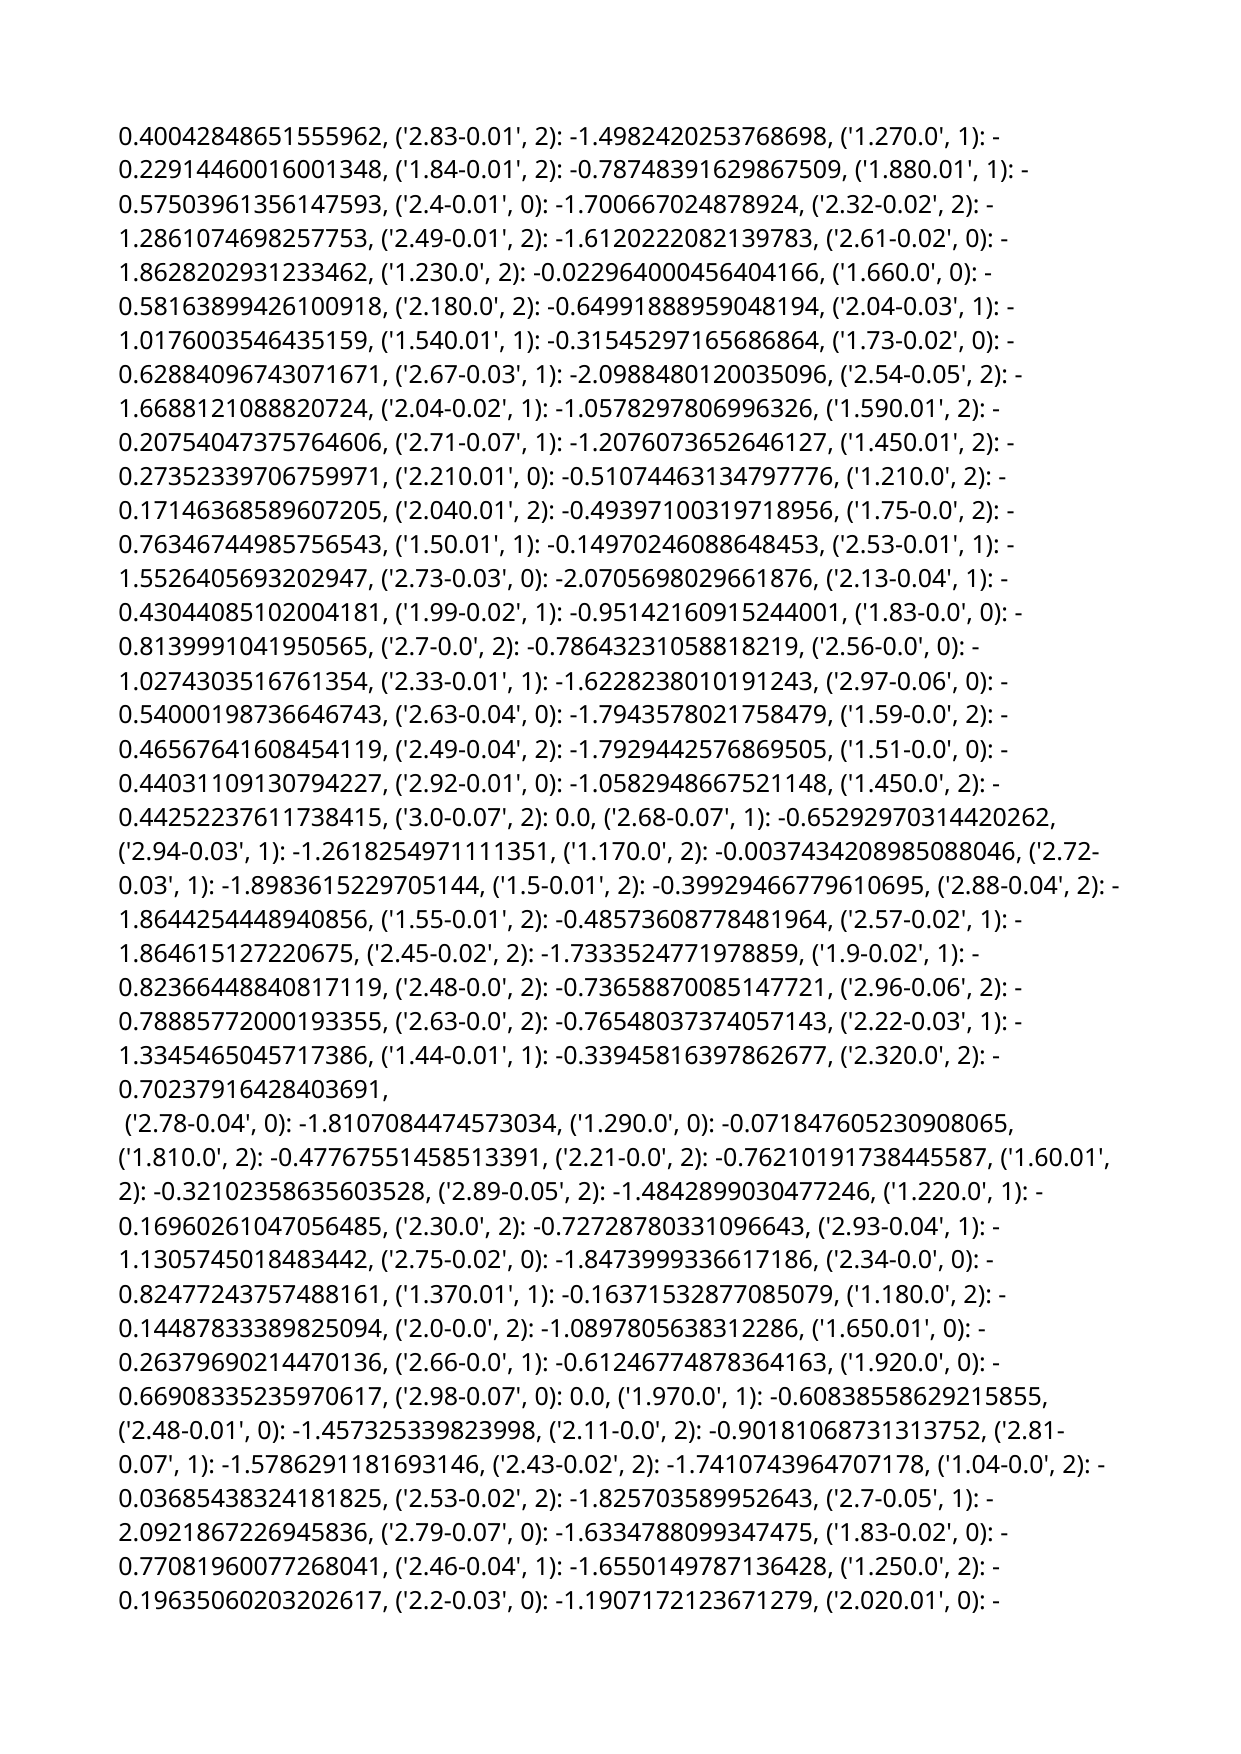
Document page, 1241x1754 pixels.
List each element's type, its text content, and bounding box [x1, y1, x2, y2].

text -0.40042848651555962, ('2.83-0.01', 2): -1.4982420253768698, ('1.270.0', 1): -0.22914460016001348, ('1.84-0.01', 2): -0.78748391629867509, ('1.880.01', 1): -0.57503961356147593, ('2.4-0.01', 0): -1.700667024878924, ('2.32-0.02', 2): -1.2861074698257753, ('2.49-0.01', 2): -1.6120222082139783, ('2.61-0.02', 0): -1.8628202931233462, ('1.230.0', 2): -0.022964000456404166, ('1.660.0', 0): -0.58163899426100918, ('2.180.0', 2): -0.64991888959048194, ('2.04-0.03', 1): -1.0176003546435159, ('1.540.01', 1): -0.31545297165686864, ('1.73-0.02', 0): -0.62884096743071671, ('2.67-0.03', 1): -2.0988480120035096, ('2.54-0.05', 2): -1.6688121088820724, ('2.04-0.02', 1): -1.0578297806996326, ('1.590.01', 2): -0.20754047375764606, ('2.71-0.07', 1): -1.2076073652646127, ('1.450.01', 2): -0.27352339706759971, ('2.210.01', 0): -0.51074463134797776, ('1.210.0', 2): -0.17146368589607205, ('2.040.01', 2): -0.49397100319718956, ('1.75-0.0', 2): -0.76346744985756543, ('1.50.01', 1): -0.14970246088648453, ('2.53-0.01', 1): -1.5526405693202947, ('2.73-0.03', 0): -2.0705698029661876, ('2.13-0.04', 1): -0.43044085102004181, ('1.99-0.02', 1): -0.95142160915244001, ('1.83-0.0', 0): -0.8139991041950565, ('2.7-0.0', 2): -0.78643231058818219, ('2.56-0.0', 0): -1.0274303516761354, ('2.33-0.01', 1): -1.6228238010191243, ('2.97-0.06', 0): -0.54000198736646743, ('2.63-0.04', 0): -1.7943578021758479, ('1.59-0.0', 2): -0.46567641608454119, ('2.49-0.04', 2): -1.7929442576869505, ('1.51-0.0', 0): -0.44031109130794227, ('2.92-0.01', 0): -1.0582948667521148, ('1.450.0', 2): -0.44252237611738415, ('3.0-0.07', 2): 0.0, ('2.68-0.07', 1): -0.65292970314420262, ('2.94-0.03', 1): -1.2618254971111351, ('1.170.0', 2): -0.0037434208985088046, ('2.72-0.03', 1): -1.8983615229705144, ('1.5-0.01', 2): -0.39929466779610695, ('2.88-0.04', 2): -1.8644254448940856, ('1.55-0.01', 2): -0.48573608778481964, ('2.57-0.02', 1): -1.864615127220675, ('2.45-0.02', 2): -1.7333524771978859, ('1.9-0.02', 1): -0.82366448840817119, ('2.48-0.0', 2): -0.73658870085147721, ('2.96-0.06', 2): -0.78885772000193355, ('2.63-0.0', 2): -0.76548037374057143, ('2.22-0.03', 1): -1.3345465045717386, ('1.44-0.01', 1): -0.33945816397862677, ('2.320.0', 2): -0.70237916428403691, [118, 118, 1122, 1106]
text ('2.78-0.04', 0): -1.8107084474573034, ('1.290.0', 0): -0.071847605230908065, ('1.810.0', 2): -0.47767551458513391, ('2.21-0.0', 2): -0.76210191738445587, ('1.60.01', 2): -0.32102358635603528, ('2.89-0.05', 2): -1.4842899030477246, ('1.220.0', 1): -0.16960261047056485, ('2.30.0', 2): -0.72728780331096643, ('2.93-0.04', 1): -1.1305745018483442, ('2.75-0.02', 0): -1.8473999336617186, ('2.34-0.0', 0): -0.82477243757488161, ('1.370.01', 1): -0.16371532877085079, ('1.180.0', 2): -0.14487833389825094, ('2.0-0.0', 2): -1.0897805638312286, ('1.650.01', 0): -0.26379690214470136, ('2.66-0.0', 1): -0.61246774878364163, ('1.920.0', 0): -0.66908335235970617, ('2.98-0.07', 0): 0.0, ('1.970.0', 1): -0.60838558629215855, ('2.48-0.01', 0): -1.457325339823998, ('2.11-0.0', 2): -0.90181068731313752, ('2.81-0.07', 1): -1.5786291181693146, ('2.43-0.02', 2): -1.7410743964707178, ('1.04-0.0', 2): -0.03685438324181825, ('2.53-0.02', 2): -1.825703589952643, ('2.7-0.05', 1): -2.0921867226945836, ('2.79-0.07', 0): -1.6334788099347475, ('1.83-0.02', 0): -0.77081960077268041, ('2.46-0.04', 1): -1.6550149787136428, ('1.250.0', 2): -0.19635060203202617, ('2.2-0.03', 0): -1.1907172123671279, ('2.020.01', 0): [118, 1106, 1122, 1617]
